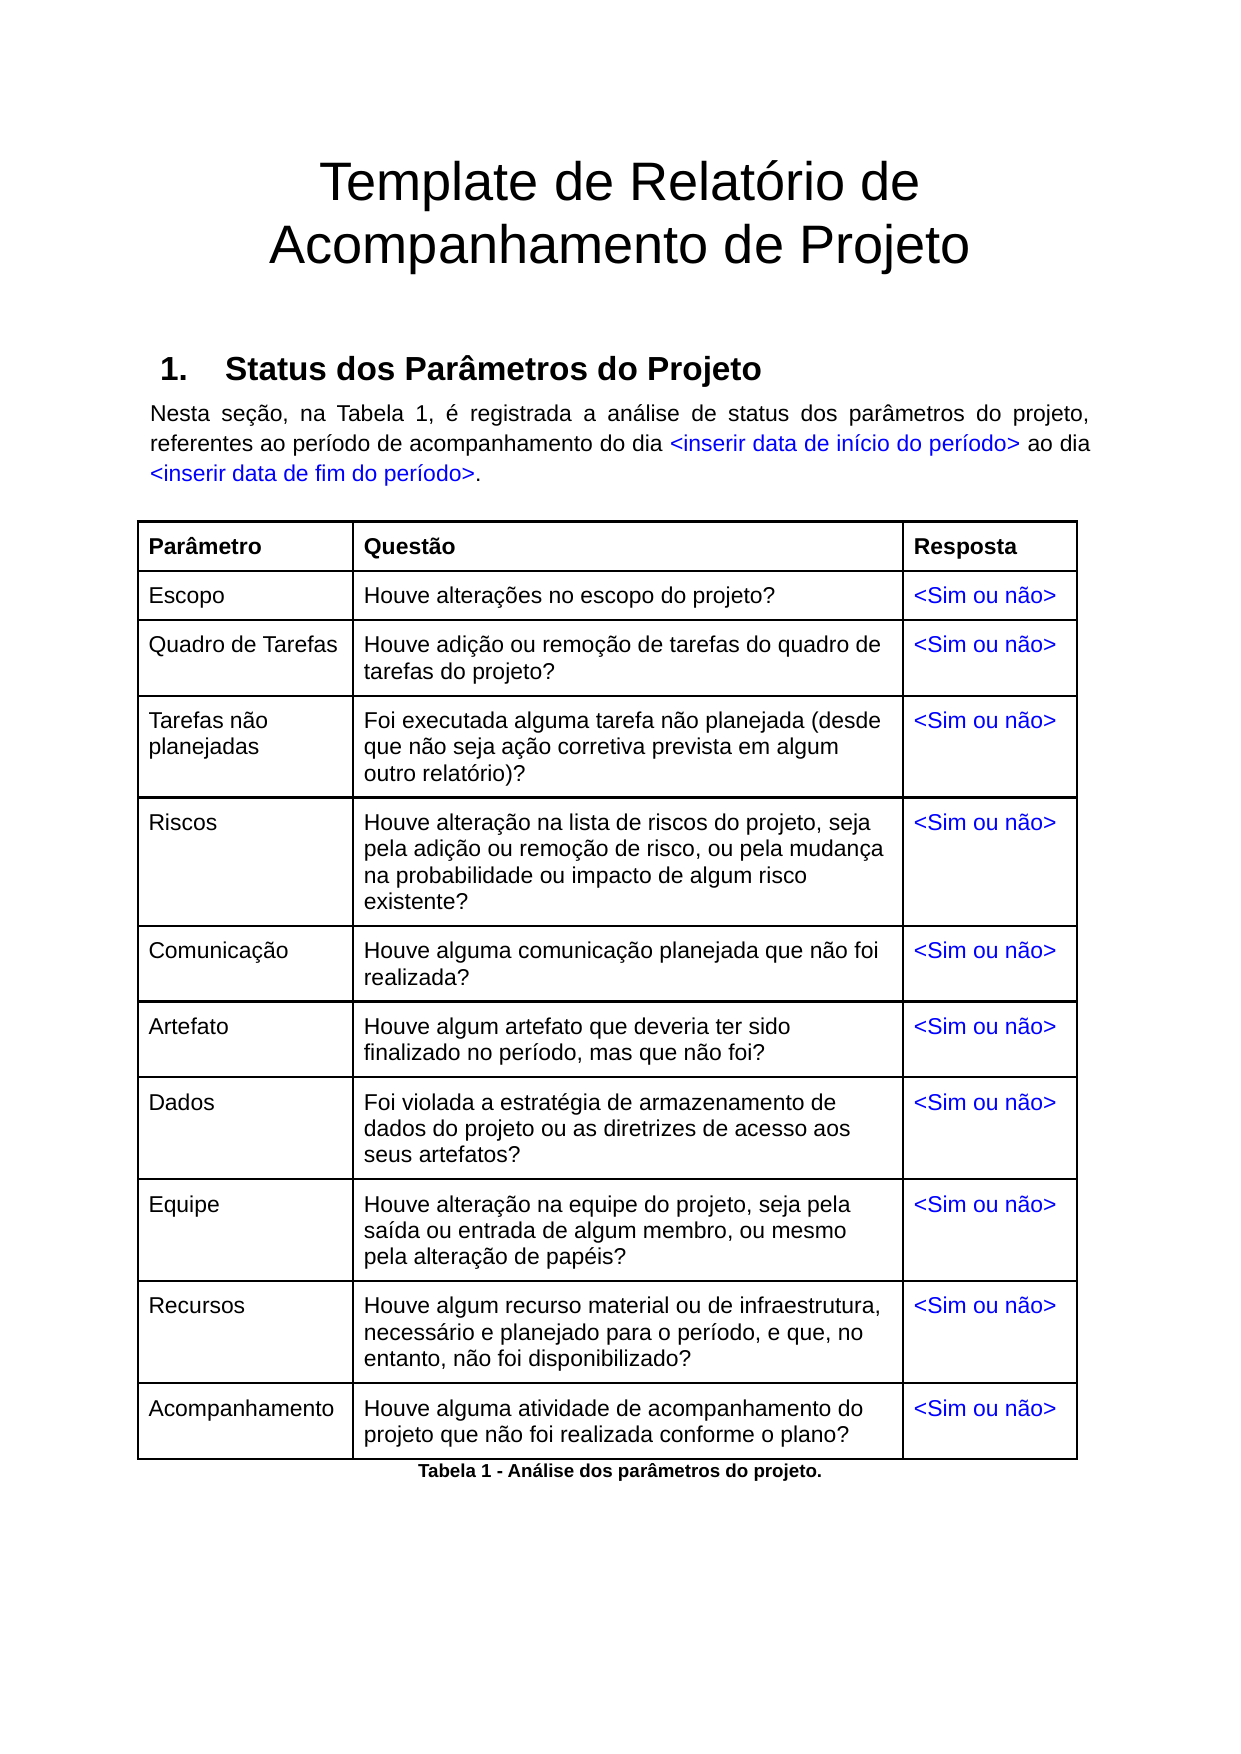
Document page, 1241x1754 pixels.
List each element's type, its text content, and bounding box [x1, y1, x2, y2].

table_cell Recursos [139, 1282, 352, 1382]
table_header Resposta [904, 523, 1076, 569]
table_cell <Sim ou não> [904, 572, 1076, 619]
table_cell Escopo [139, 572, 352, 619]
table_cell <Sim ou não> [904, 1282, 1076, 1382]
table_cell <Sim ou não> [904, 1003, 1076, 1076]
table_cell <Sim ou não> [904, 799, 1076, 925]
table_cell Houve adição ou remoção de tarefas do quadro de tarefas do projeto? [354, 621, 902, 694]
table_cell Houve alguma comunicação planejada que não foi realizada? [354, 927, 902, 1000]
table_cell Artefato [139, 1003, 352, 1076]
table_cell <Sim ou não> [904, 1078, 1076, 1178]
table_cell Houve alguma atividade de acompanhamento do projeto que não foi realizada conforme o plano? [354, 1384, 902, 1458]
table_cell Riscos [139, 799, 352, 925]
table_cell Quadro de Tarefas [139, 621, 352, 694]
table_cell Houve algum artefato que deveria ter sido finalizado no período, mas que não foi? [354, 1003, 902, 1076]
table_cell <Sim ou não> [904, 1384, 1076, 1458]
table_cell <Sim ou não> [904, 697, 1076, 796]
table_cell Comunicação [139, 927, 352, 1000]
table_cell Equipe [139, 1180, 352, 1280]
table_header Questão [354, 523, 902, 569]
table_cell Foi executada alguma tarefa não planejada (desde que não seja ação corretiva prevista em algum outro relatório)? [354, 697, 902, 796]
table_cell <Sim ou não> [904, 1180, 1076, 1280]
table_cell Houve alterações no escopo do projeto? [354, 572, 902, 619]
text Nesta seção, na Tabela 1, é registrada a análise de status dos parâmetros do projeto, referentes ao período de acompanhamento do dia <inserir data de início do período> ao dia <inserir data de fim do período>. [150, 399, 1090, 486]
title Template de Relatório de Acompanhamento de Projeto [150, 150, 1090, 274]
table_cell Acompanhamento [139, 1384, 352, 1458]
table_cell Houve alteração na lista de riscos do projeto, seja pela adição ou remoção de risco, ou pela mudança na probabilidade ou impacto de algum risco existente? [354, 799, 902, 925]
text Tabela 1 - Análise dos parâmetros do projeto. [150, 1460, 1090, 1481]
subtitle Status dos Parâmetros do Projeto [187, 348, 1090, 387]
table_header Parâmetro [139, 523, 352, 569]
table_cell Dados [139, 1078, 352, 1178]
table_cell Foi violada a estratégia de armazenamento de dados do projeto ou as diretrizes de acesso aos seus artefatos? [354, 1078, 902, 1178]
table_cell Houve algum recurso material ou de infraestrutura, necessário e planejado para o período, e que, no entanto, não foi disponibilizado? [354, 1282, 902, 1382]
table_cell Houve alteração na equipe do projeto, seja pela saída ou entrada de algum membro, ou mesmo pela alteração de papéis? [354, 1180, 902, 1280]
table_cell <Sim ou não> [904, 927, 1076, 1000]
table_cell Tarefas não planejadas [139, 697, 352, 796]
table_cell <Sim ou não> [904, 621, 1076, 694]
